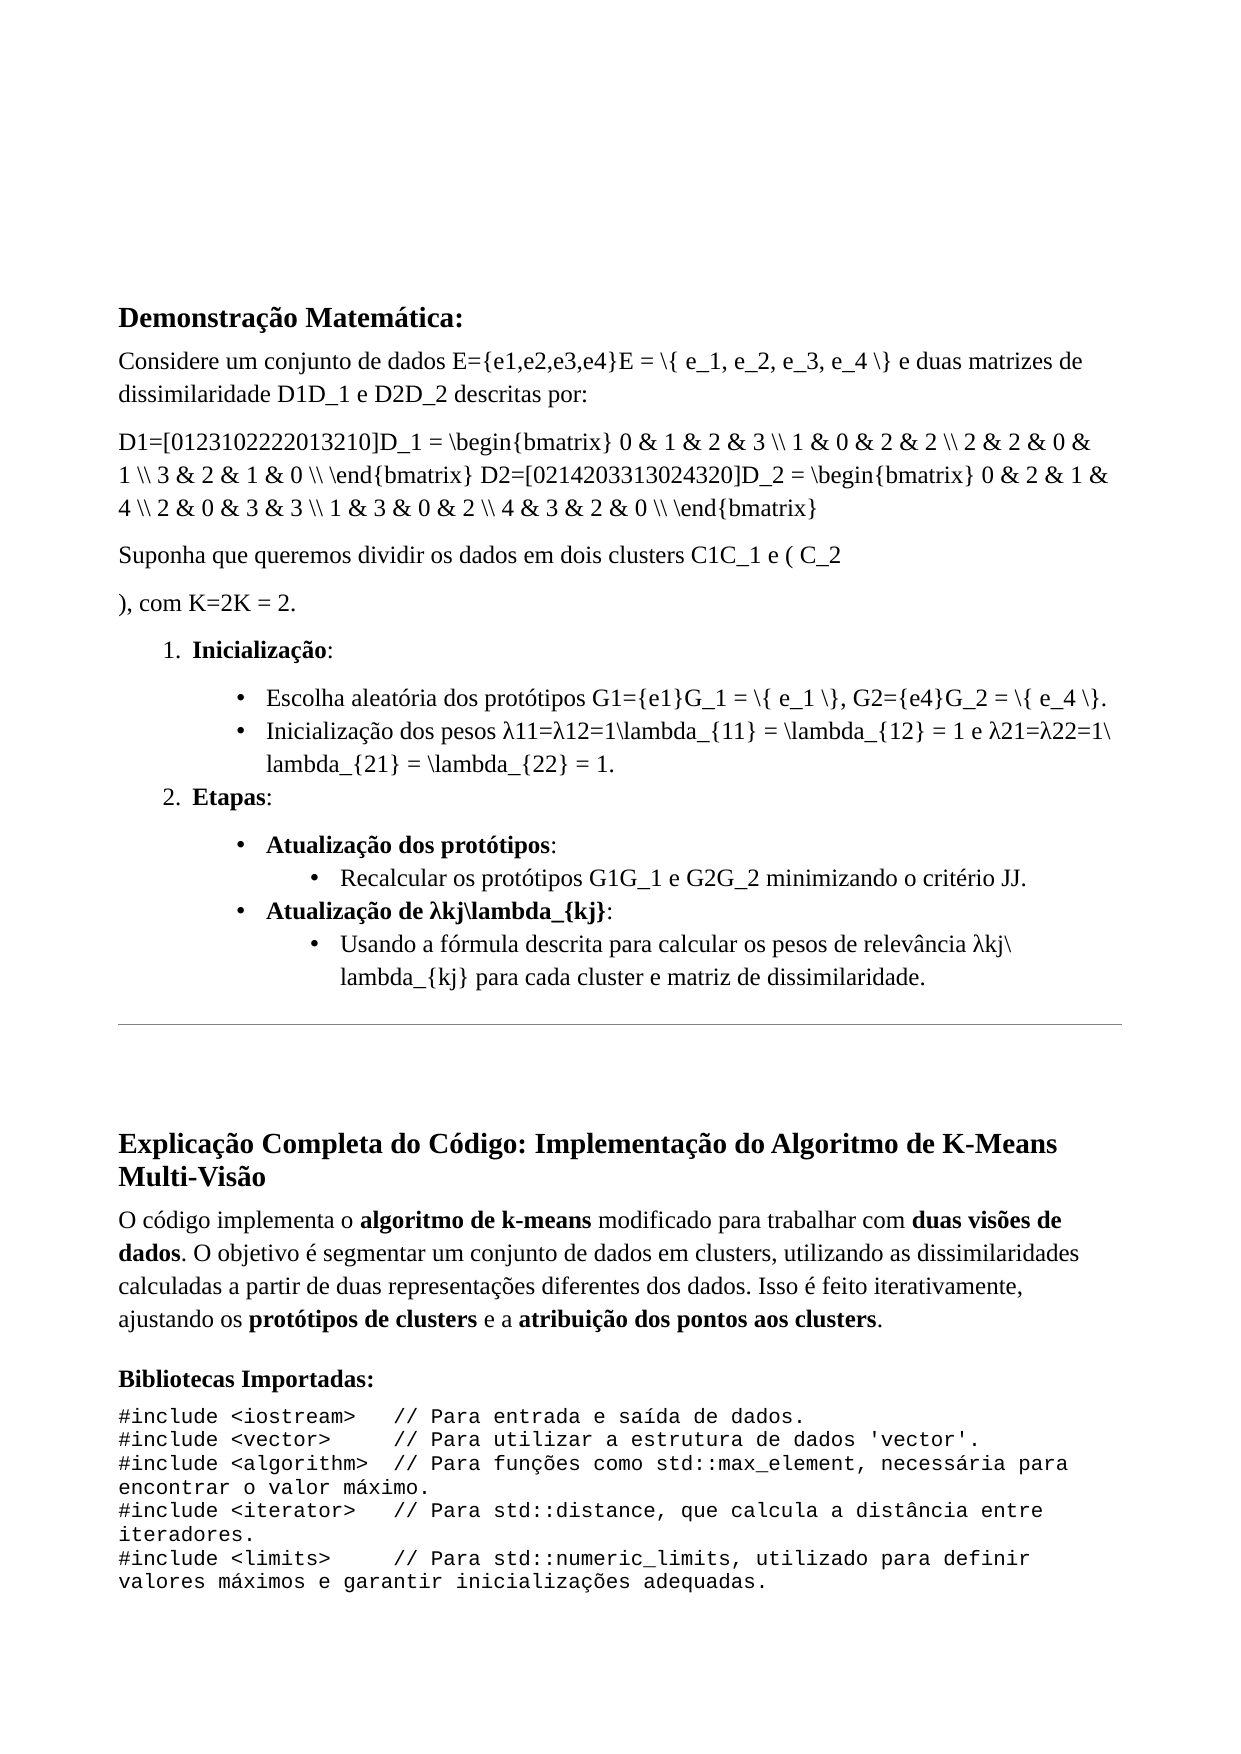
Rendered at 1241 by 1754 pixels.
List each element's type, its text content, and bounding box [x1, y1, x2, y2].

list Recalcular os protótipos G1G_1 e G2G_2 minimizando o critério JJ. [310, 863, 1122, 892]
list Escolha aleatória dos protótipos G1={e1}G_1 = \{ e_1 \}, G2={e4}G_2 = \{ e_4 \}. [236, 683, 1122, 712]
list Etapas: [162, 782, 1122, 811]
list Inicialização: [162, 636, 1122, 664]
subtitle Bibliotecas Importadas: [118, 1364, 1122, 1393]
text #include <vector> // Para utilizar a estrutura de dados 'vector'. [118, 1429, 1122, 1453]
list Atualização dos protótipos: [236, 830, 1122, 858]
subtitle Explicação Completa do Código: Implementação do Algoritmo de K-Means Multi-Visão [118, 1126, 1122, 1193]
text #include <iterator> // Para std::distance, que calcula a distância entre iteradores. [118, 1500, 1122, 1548]
text #include <limits> // Para std::numeric_limits, utilizado para definir valores máximos e garantir inicializações adequadas. [118, 1548, 1122, 1595]
subtitle Demonstração Matemática: [118, 300, 1122, 333]
text D1=[0123102222013210]D_1 = \begin{bmatrix} 0 & 1 & 2 & 3 \\ 1 & 0 & 2 & 2 \\ 2 & 2 & 0 & 1 \\ 3 & 2 & 1 & 0 \\ \end{bmatrix} D2=[0214203313024320]D_2 = \begin{bmatrix} 0 & 2 & 1 & 4 \\ 2 & 0 & 3 & 3 \\ 1 & 3 & 0 & 2 \\ 4 & 3 & 2 & 0 \\ \end{bmatrix} [118, 427, 1122, 521]
text #include <iostream> // Para entrada e saída de dados. [118, 1406, 1122, 1429]
text O código implementa o algoritmo de k-means modificado para trabalhar com duas visões de dados. O objetivo é segmentar um conjunto de dados em clusters, utilizando as dissimilaridades calculadas a partir de duas representações diferentes dos dados. Isso é feito iterativamente, ajustando os protótipos de clusters e a atribuição dos pontos aos clusters. [118, 1205, 1122, 1333]
list Inicialização dos pesos λ11=λ12=1\lambda_{11} = \lambda_{12} = 1 e λ21=λ22=1\lambda_{21} = \lambda_{22} = 1. [236, 716, 1122, 778]
text #include <algorithm> // Para funções como std::max_element, necessária para encontrar o valor máximo. [118, 1453, 1122, 1500]
text Suponha que queremos dividir os dados em dois clusters C1C_1 e ( C_2 [118, 540, 1122, 569]
list Atualização de λkj\lambda_{kj}: [236, 896, 1122, 924]
text ), com K=2K = 2. [118, 588, 1122, 617]
text Considere um conjunto de dados E={e1,e2,e3,e4}E = \{ e_1, e_2, e_3, e_4 \} e duas matrizes de dissimilaridade D1D_1 e D2D_2 descritas por: [118, 346, 1122, 408]
list Usando a fórmula descrita para calcular os pesos de relevância λkj\lambda_{kj} para cada cluster e matriz de dissimilaridade. [310, 929, 1122, 991]
